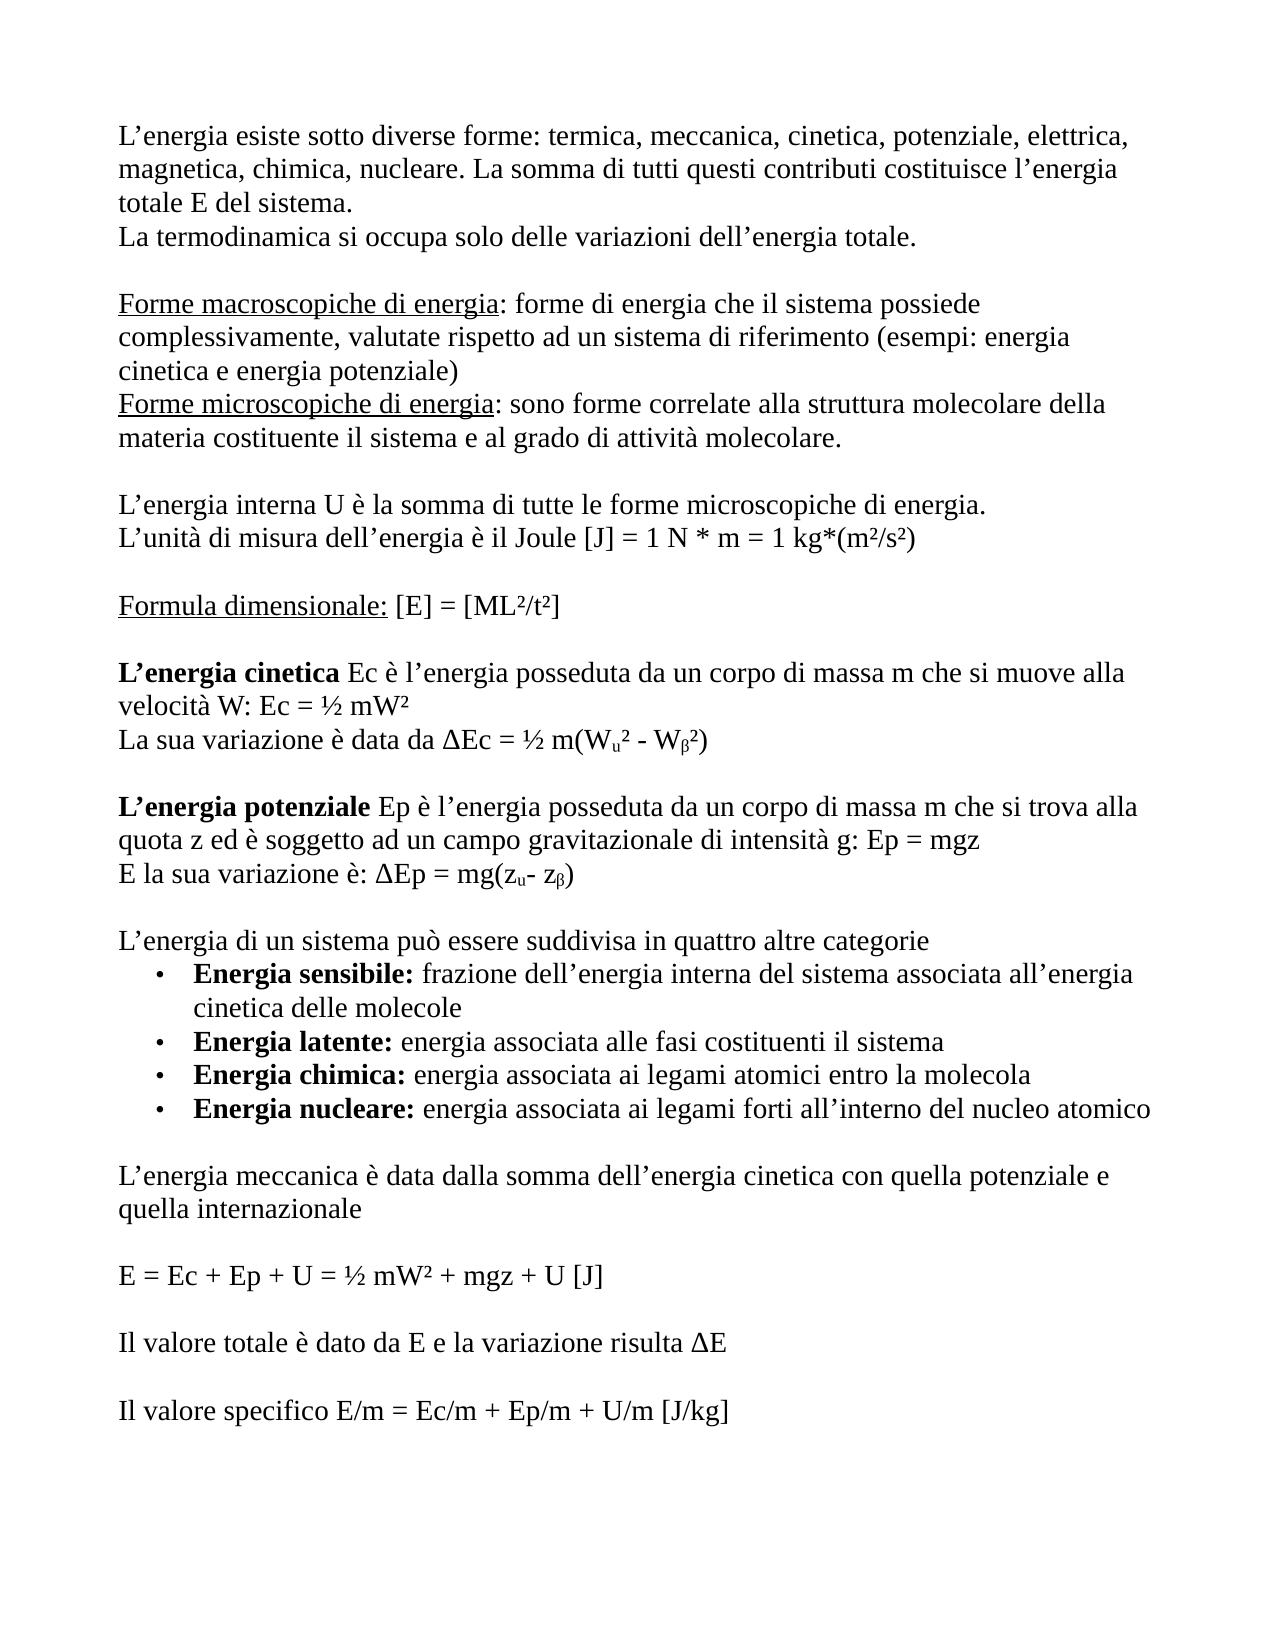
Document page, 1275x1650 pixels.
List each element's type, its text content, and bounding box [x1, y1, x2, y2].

text Forme microscopiche di energia: sono forme correlate alla struttura molecolare della materia costituente il sistema e al grado di attività molecolare. [118, 386, 1157, 453]
text L’unità di misura dell’energia è il Joule [J] = 1 N * m = 1 kg*(m²/s²) [118, 521, 1157, 554]
list Energia sensibile: frazione dell’energia interna del sistema associata all’energia cinetica delle molecole [156, 957, 1157, 1024]
text L’energia potenziale Ep è l’energia posseduta da un corpo di massa m che si trova alla quota z ed è soggetto ad un campo gravitazionale di intensità g: Ep = mgz [118, 789, 1157, 856]
list Energia chimica: energia associata ai legami atomici entro la molecola [156, 1057, 1157, 1091]
text L’energia esiste sotto diverse forme: termica, meccanica, cinetica, potenziale, elettrica, magnetica, chimica, nucleare. La somma di tutti questi contributi costituisce l’energia totale E del sistema. [118, 118, 1157, 219]
text L’energia interna U è la somma di tutte le forme microscopiche di energia. [118, 487, 1157, 521]
text E la sua variazione è: ΔEp = mg(zᵤ- zᵦ) [118, 856, 1157, 889]
text L’energia cinetica Ec è l’energia posseduta da un corpo di massa m che si muove alla velocità W: Ec = ½ mW² [118, 655, 1157, 722]
text Il valore totale è dato da E e la variazione risulta ΔE [118, 1326, 1157, 1359]
list Energia nucleare: energia associata ai legami forti all’interno del nucleo atomico [156, 1091, 1157, 1124]
text Forme macroscopiche di energia: forme di energia che il sistema possiede complessivamente, valutate rispetto ad un sistema di riferimento (esempi: energia cinetica e energia potenziale) [118, 286, 1157, 386]
text L’energia di un sistema può essere suddivisa in quattro altre categorie [118, 923, 1157, 957]
text La termodinamica si occupa solo delle variazioni dell’energia totale. [118, 219, 1157, 252]
text La sua variazione è data da ΔEc = ½ m(Wᵤ² - Wᵦ²) [118, 722, 1157, 755]
text Formula dimensionale: [E] = [ML²/t²] [118, 588, 1157, 621]
text E = Ec + Ep + U = ½ mW² + mgz + U [J] [118, 1258, 1157, 1292]
text L’energia meccanica è data dalla somma dell’energia cinetica con quella potenziale e quella internazionale [118, 1158, 1157, 1225]
list Energia latente: energia associata alle fasi costituenti il sistema [156, 1024, 1157, 1057]
text Il valore specifico E/m = Ec/m + Ep/m + U/m [J/kg] [118, 1393, 1157, 1426]
